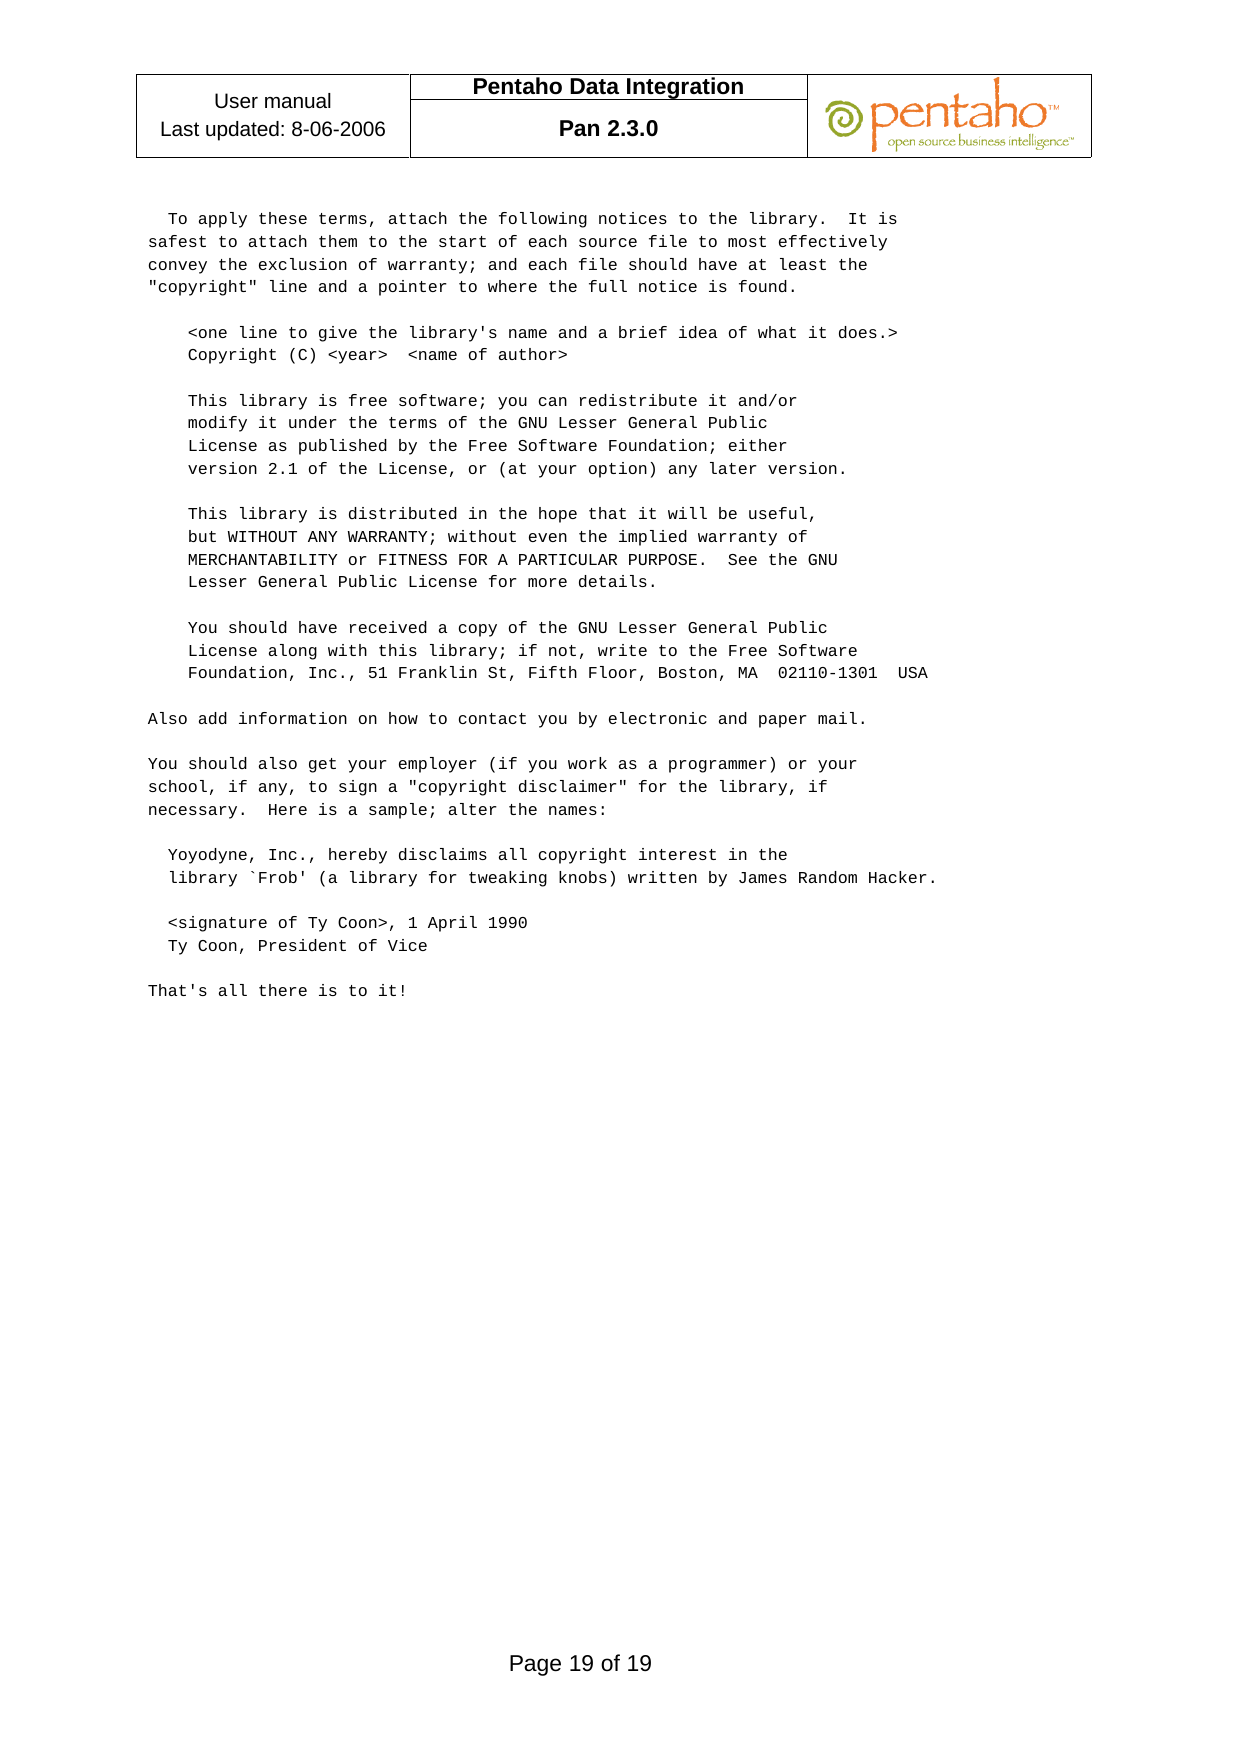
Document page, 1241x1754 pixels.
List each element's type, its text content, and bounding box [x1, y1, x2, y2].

text To apply these terms, attach the following notices to the library. It is safest to attach them to the start of each source file to most effectively convey the exclusion of warranty; and each file should have at least the "copyright" line and a pointer to where the full notice is found. <one line to give the library's name and a brief idea of what it does.> Copyright (C) <year> <name of author> This library is free software; you can redistribute it and/or modify it under the terms of the GNU Lesser General Public License as published by the Free Software Foundation; either version 2.1 of the License, or (at your option) any later version. This library is distributed in the hope that it will be useful, but WITHOUT ANY WARRANTY; without even the implied warranty of MERCHANTABILITY or FITNESS FOR A PARTICULAR PURPOSE. See the GNU Lesser General Public License for more details. You should have received a copy of the GNU Lesser General Public License along with this library; if not, write to the Free Software Foundation, Inc., 51 Franklin St, Fifth Floor, Boston, MA 02110-1301 USA Also add information on how to contact you by electronic and paper mail. You should also get your employer (if you work as a programmer) or your school, if any, to sign a "copyright disclaimer" for the library, if necessary. Here is a sample; alter the names: Yoyodyne, Inc., hereby disclaims all copyright interest in the library `Frob' (a library for tweaking knobs) written by James Random Hacker. <signature of Ty Coon>, 1 April 1990 Ty Coon, President of Vice That's all there is to it! [148, 188, 1092, 1093]
